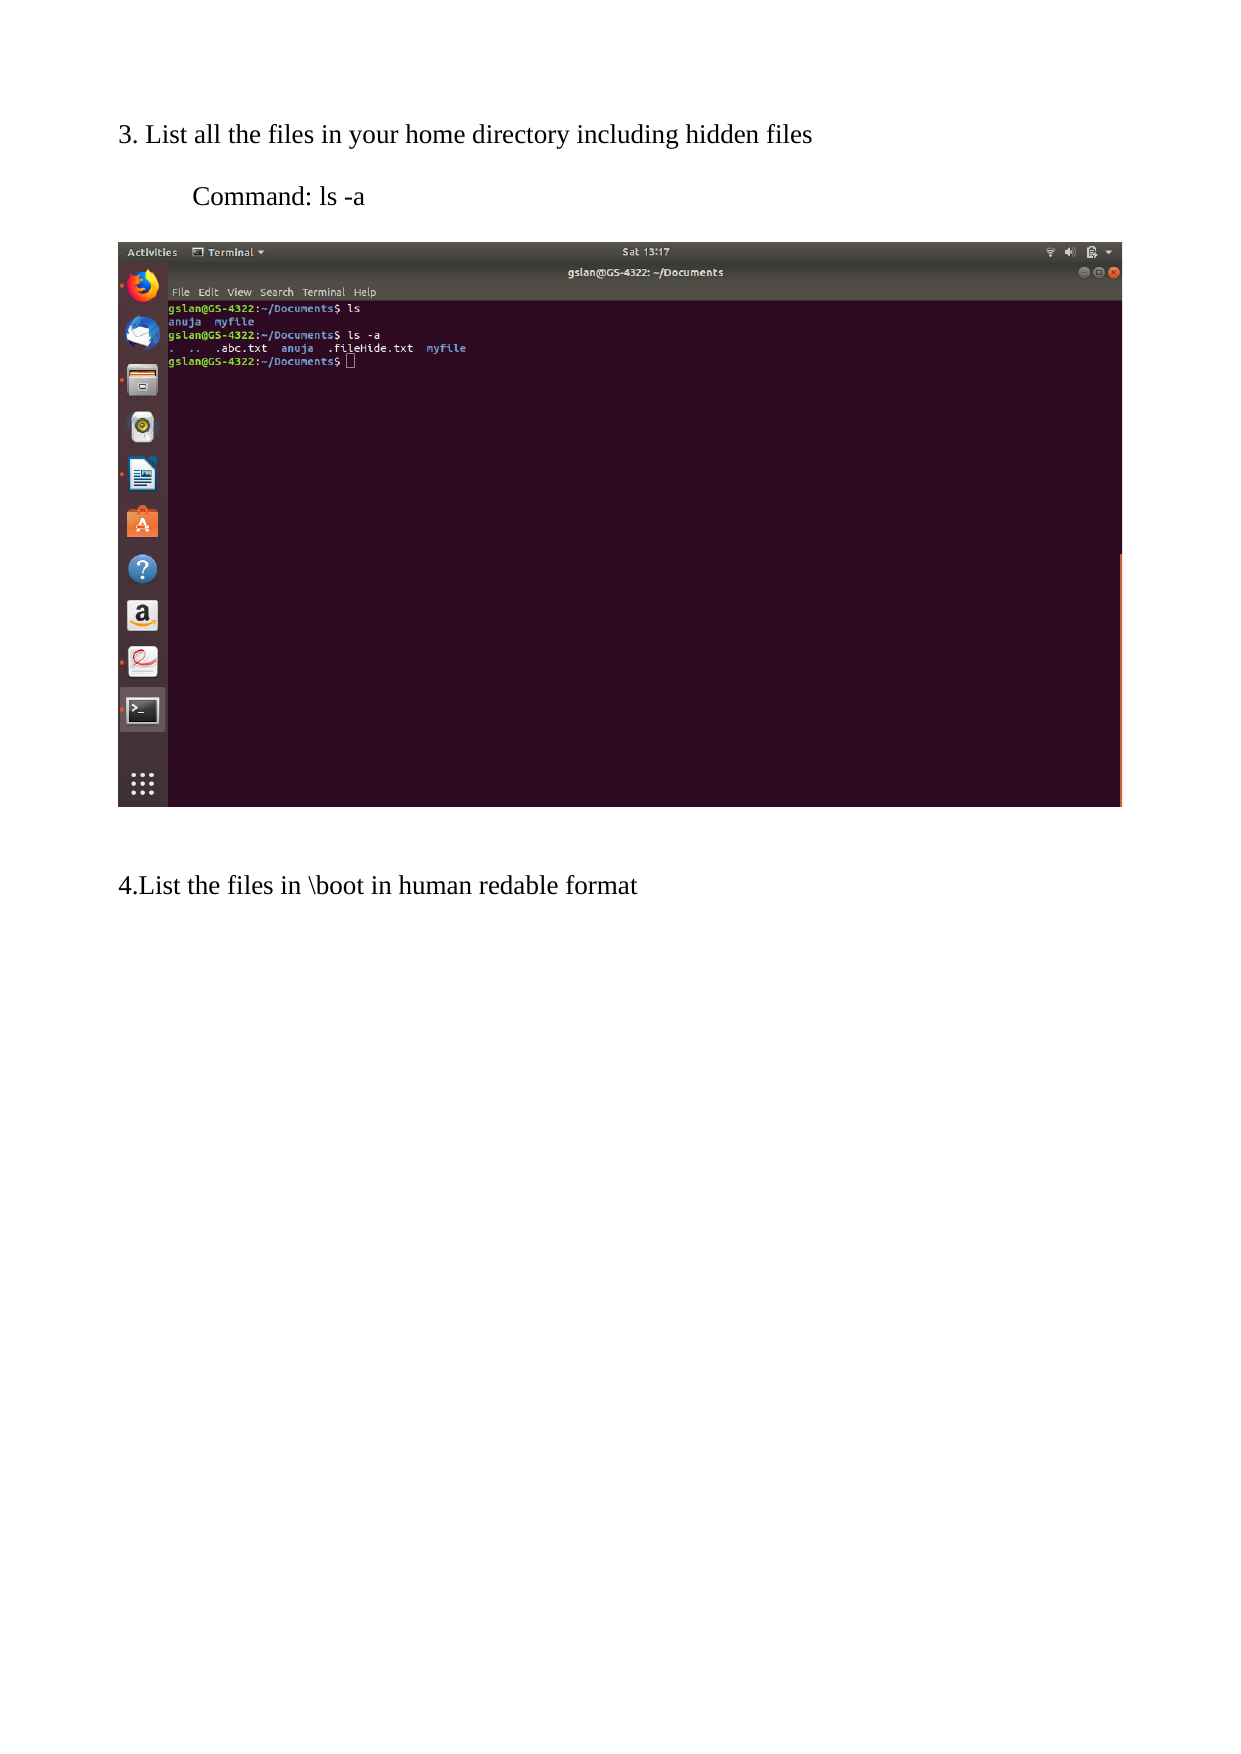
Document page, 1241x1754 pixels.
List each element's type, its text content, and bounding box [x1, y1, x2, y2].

picture [118, 242, 1123, 807]
text 4.List the files in \boot in human redable format [118, 869, 1122, 932]
text 3. List all the files in your home directory including hidden files [118, 118, 1122, 149]
text Command: ls -a [118, 180, 1122, 212]
